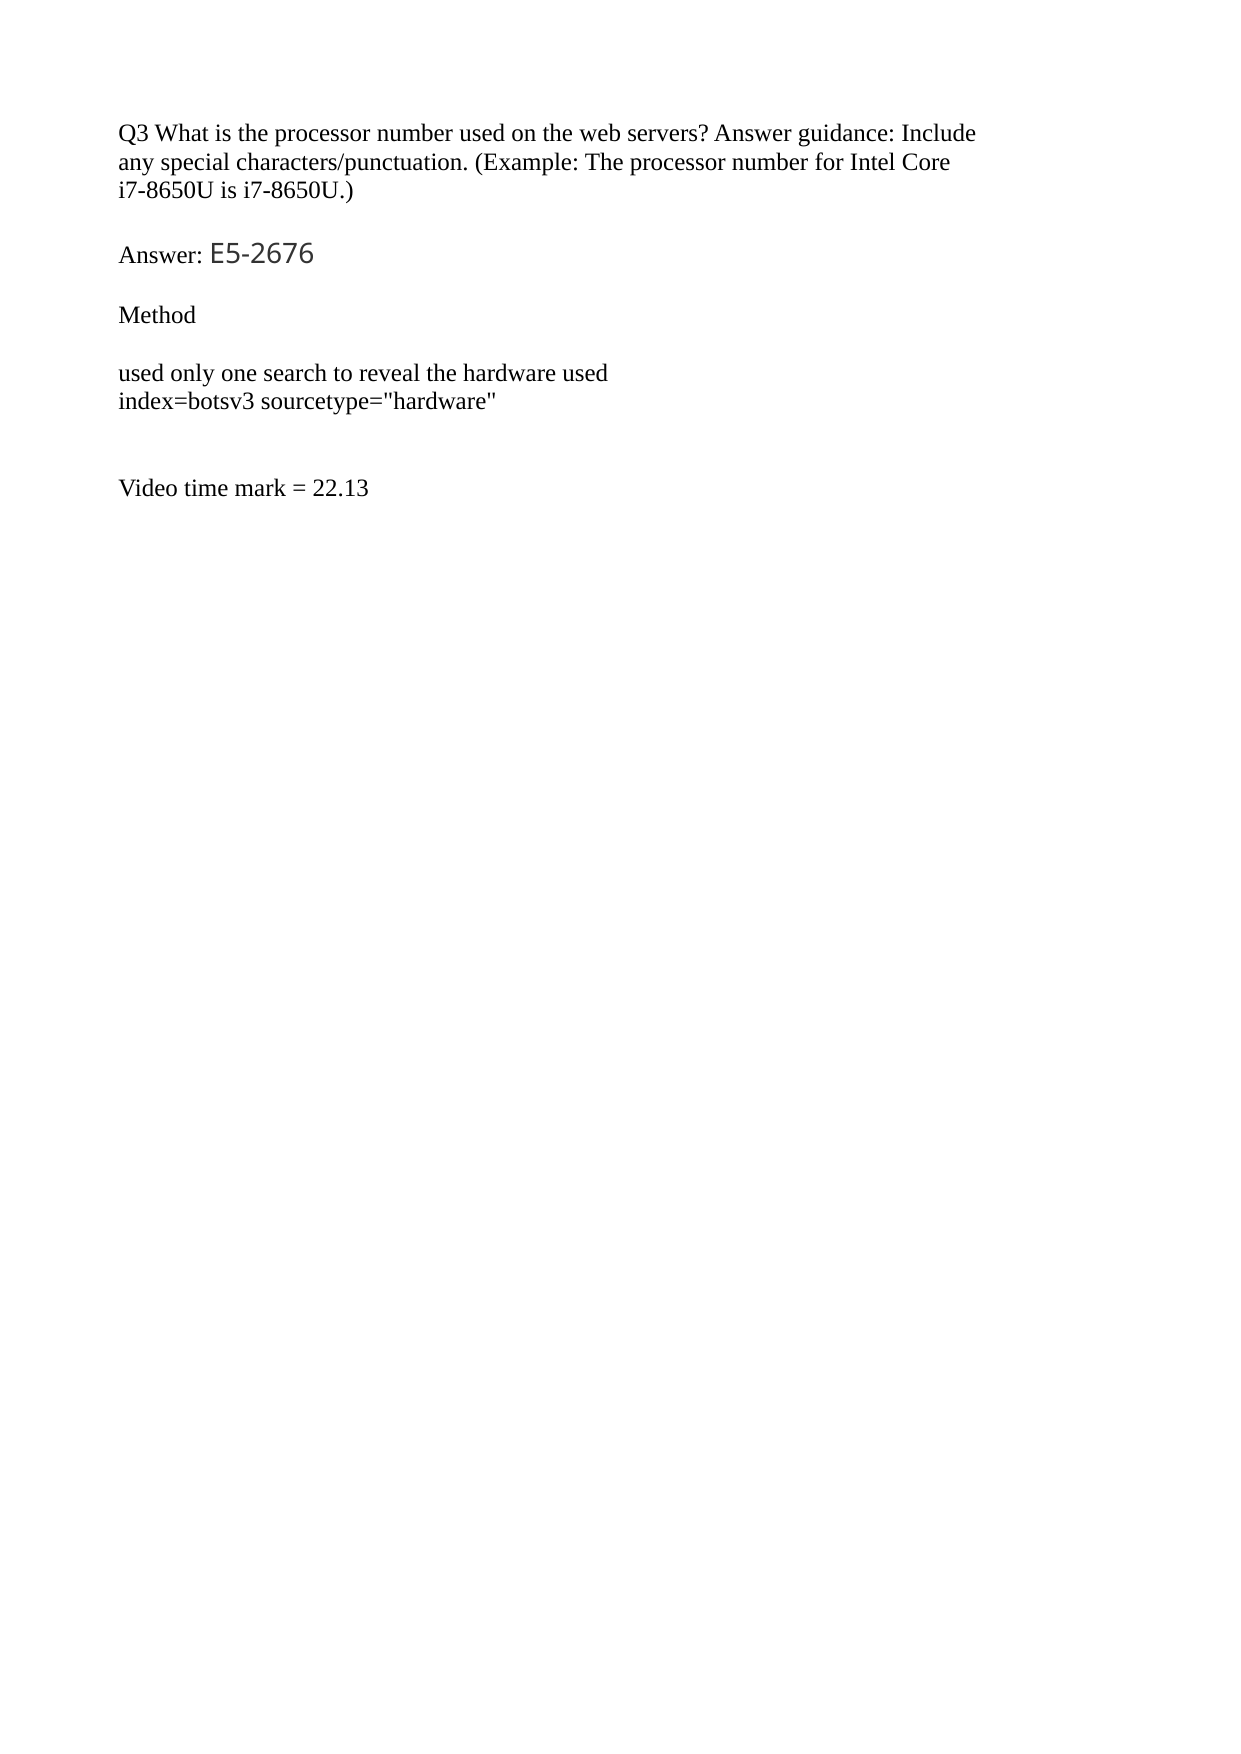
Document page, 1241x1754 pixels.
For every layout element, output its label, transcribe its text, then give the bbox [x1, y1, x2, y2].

text any special characters/punctuation. (Example: The processor number for Intel Core [118, 147, 1122, 176]
text Video time mark = 22.13 [118, 473, 1122, 501]
text Answer: E5-2676 [118, 233, 1122, 271]
text index=botsv3 sourcetype="hardware" [118, 386, 1122, 415]
text i7-8650U is i7-8650U.) [118, 176, 1122, 204]
text Method [118, 300, 1122, 329]
text Q3 What is the processor number used on the web servers? Answer guidance: Include [118, 118, 1122, 147]
text used only one search to reveal the hardware used [118, 358, 1122, 386]
